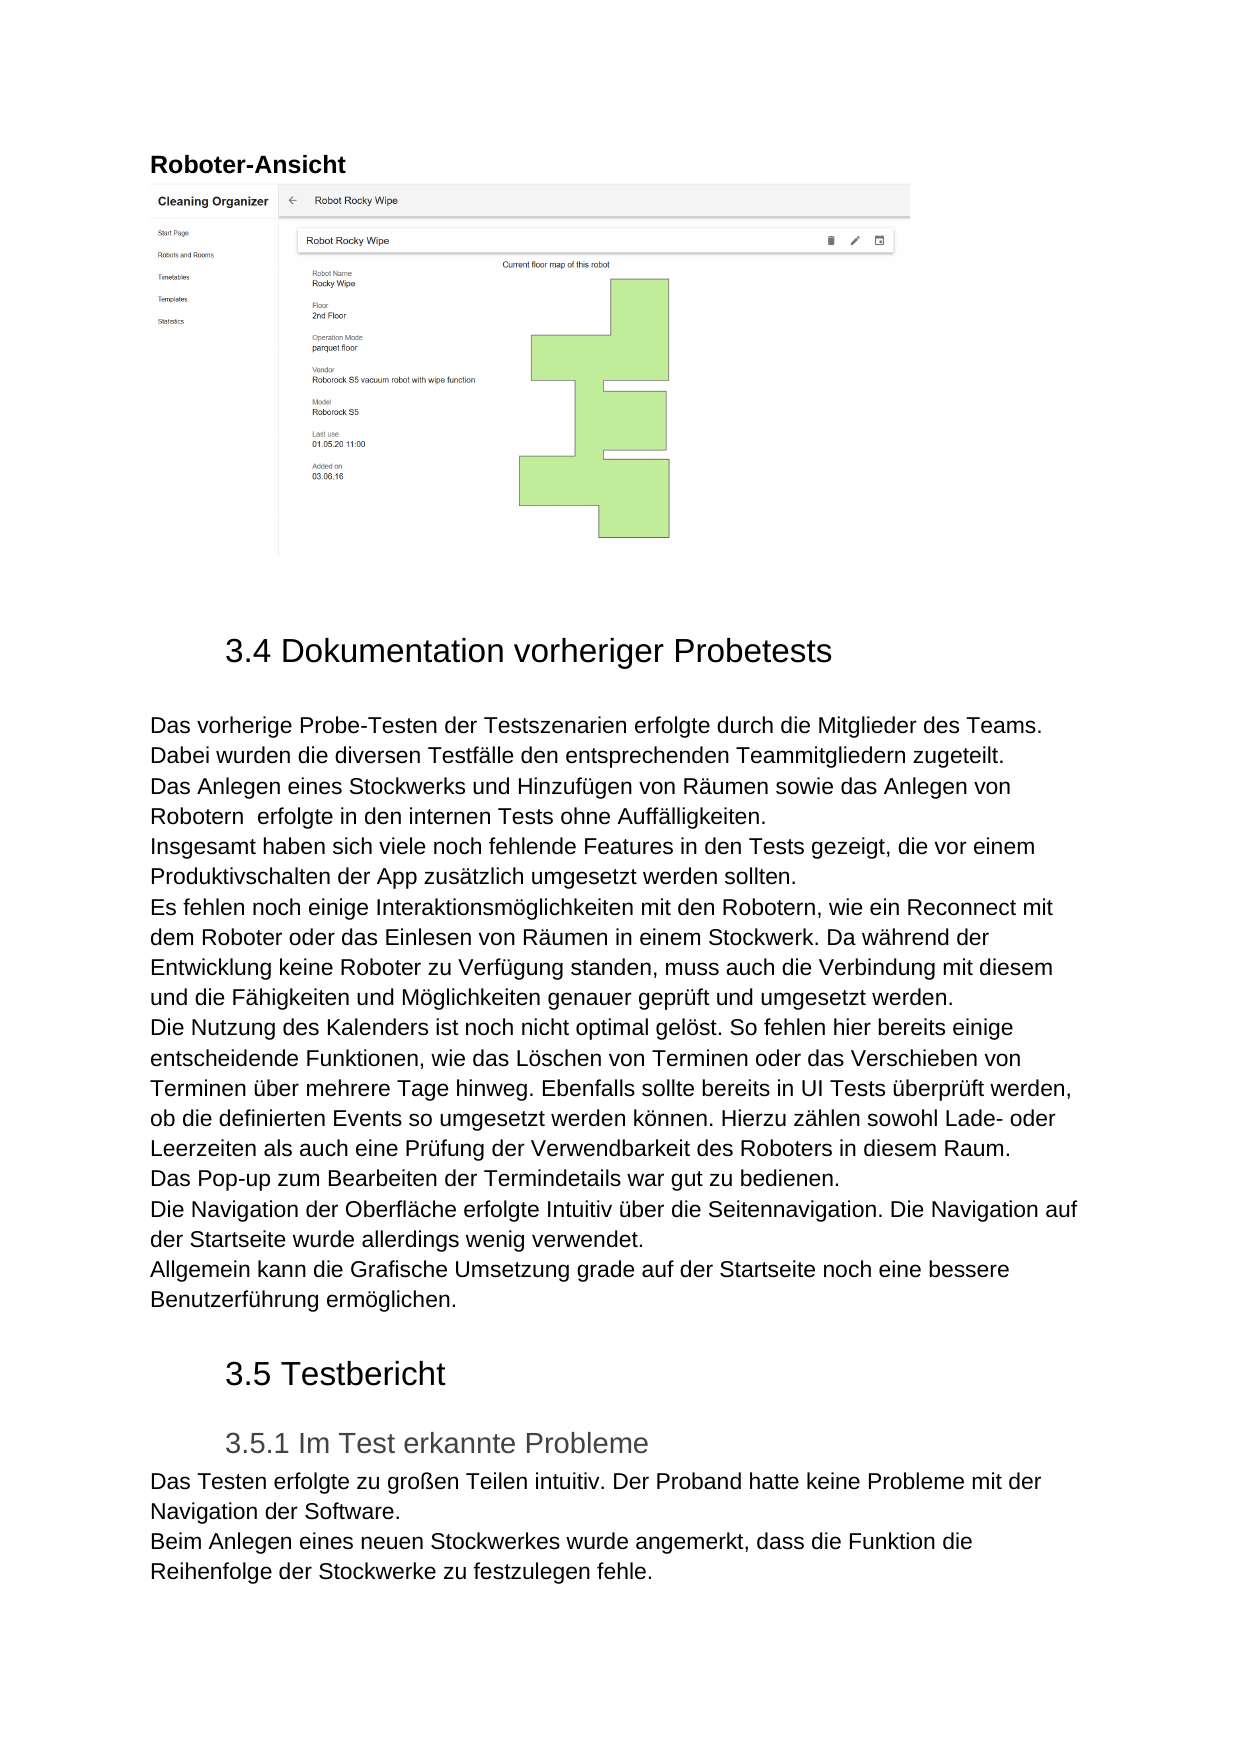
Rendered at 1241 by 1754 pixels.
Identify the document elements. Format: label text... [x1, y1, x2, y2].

text Das Pop-up zum Bearbeiten der Termindetails war gut zu bedienen. [150, 1165, 1090, 1192]
text Die Navigation der Oberfläche erfolgte Intuitiv über die Seitennavigation. Die Navigation auf der Startseite wurde allerdings wenig verwendet. [150, 1196, 1090, 1252]
text Dabei wurden die diversen Testfälle den entsprechenden Teammitgliedern zugeteilt. [150, 742, 1090, 769]
text Insgesamt haben sich viele noch fehlende Features in den Tests gezeigt, die vor einem Produktivschalten der App zusätzlich umgesetzt werden sollten. [150, 833, 1090, 890]
subtitle 3.5 Testbericht [225, 1354, 1090, 1392]
text Allgemein kann die Grafische Umsetzung grade auf der Startseite noch eine bessere Benutzerführung ermöglichen. [150, 1256, 1090, 1313]
text Roboter-Ansicht [150, 150, 1090, 179]
subtitle 3.5.1 Im Test erkannte Probleme [225, 1426, 1090, 1459]
text Das Testen erfolgte zu großen Teilen intuitiv. Der Proband hatte keine Probleme mit der Navigation der Software. [150, 1468, 1090, 1524]
text Beim Anlegen eines neuen Stockwerkes wurde angemerkt, dass die Funktion die Reihenfolge der Stockwerke zu festzulegen fehle. [150, 1528, 1090, 1584]
subtitle 3.4 Dokumentation vorheriger Probetests [225, 631, 1090, 669]
text Es fehlen noch einige Interaktionsmöglichkeiten mit den Robotern, wie ein Reconnect mit dem Roboter oder das Einlesen von Räumen in einem Stockwerk. Da während der Entwicklung keine Roboter zu Verfügung standen, muss auch die Verbindung mit diesem und die Fähigkeiten und Möglichkeiten genauer geprüft und umgesetzt werden. [150, 893, 1090, 1011]
picture [150, 183, 911, 557]
text Die Nutzung des Kalenders ist noch nicht optimal gelöst. So fehlen hier bereits einige entscheidende Funktionen, wie das Löschen von Terminen oder das Verschieben von Terminen über mehrere Tage hinweg. Ebenfalls sollte bereits in UI Tests überprüft werden, ob die definierten Events so umgesetzt werden können. Hierzu zählen sowohl Lade- oder Leerzeiten als auch eine Prüfung der Verwendbarkeit des Roboters in diesem Raum. [150, 1014, 1090, 1162]
text Das Anlegen eines Stockwerks und Hinzufügen von Räumen sowie das Anlegen von Robotern erfolgte in den internen Tests ohne Auffälligkeiten. [150, 773, 1090, 829]
text Das vorherige Probe-Testen der Testszenarien erfolgte durch die Mitglieder des Teams. [150, 712, 1090, 739]
